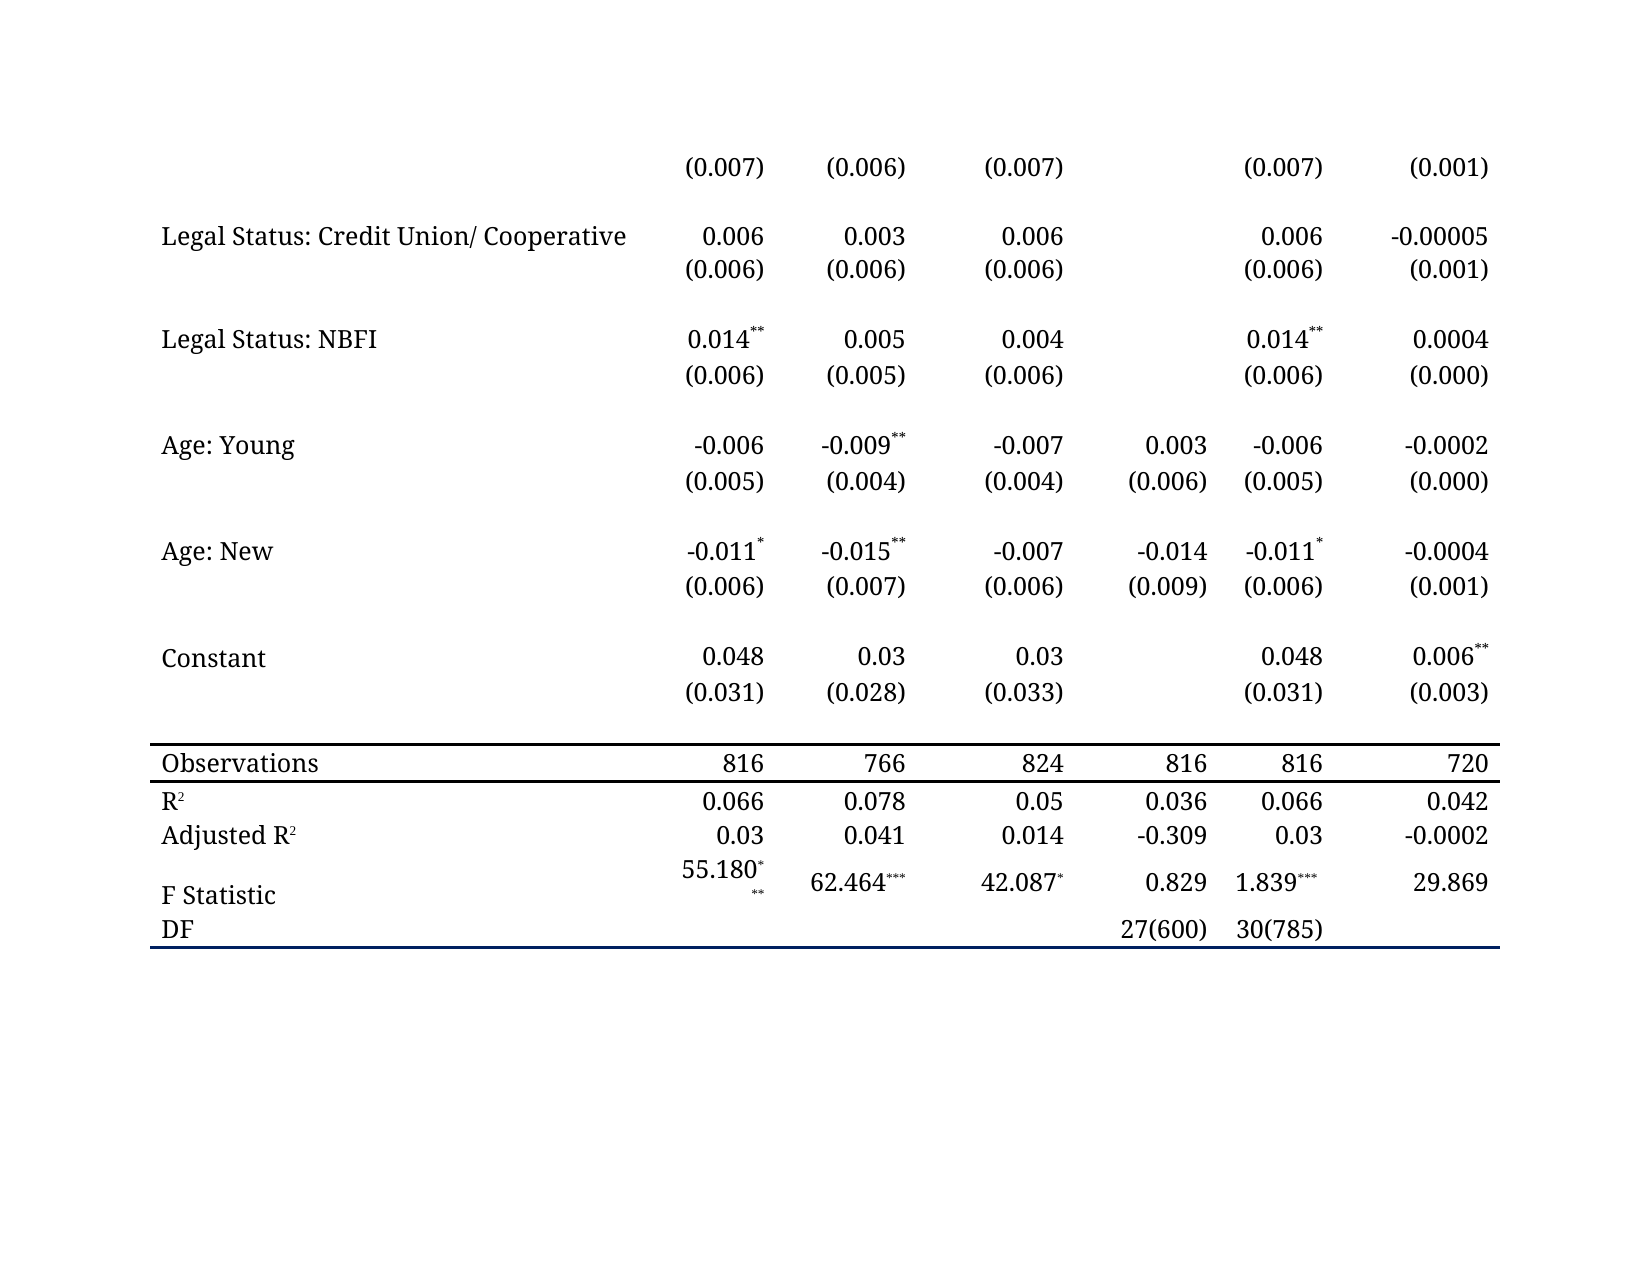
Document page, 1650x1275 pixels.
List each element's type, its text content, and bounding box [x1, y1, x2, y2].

table_cell [775, 912, 917, 946]
table_cell -0.006 [667, 426, 775, 463]
table_cell 0.078 [775, 783, 917, 817]
table_cell 42.087* [917, 852, 1075, 912]
table_cell Legal Status: NBFI [150, 320, 667, 358]
table_cell (0.007) [917, 150, 1075, 184]
table_cell [917, 392, 1075, 426]
table_cell 0.05 [917, 783, 1075, 817]
table_cell -0.011* [1219, 532, 1334, 569]
table_cell [775, 392, 917, 426]
table_cell 0.0004 [1334, 320, 1500, 358]
table_cell [1075, 497, 1218, 532]
table_cell [1075, 603, 1218, 637]
table_cell 0.014 [917, 817, 1075, 852]
table_cell Observations [150, 746, 667, 780]
table_cell [150, 709, 667, 743]
table_cell (0.006) [917, 569, 1075, 603]
table_cell [917, 286, 1075, 320]
table_cell (0.031) [1219, 675, 1334, 709]
table_cell [1219, 286, 1334, 320]
table_cell [1075, 184, 1218, 218]
table_cell Adjusted R2 [150, 817, 667, 852]
table_cell 0.036 [1075, 783, 1218, 817]
table_cell 0.005 [775, 320, 917, 358]
table_cell -0.014 [1075, 532, 1218, 569]
table_cell (0.006) [775, 252, 917, 286]
table_cell (0.005) [667, 464, 775, 497]
table_cell [917, 709, 1075, 743]
table_cell (0.028) [775, 675, 917, 709]
table_cell 766 [775, 746, 917, 780]
table_cell 1.839*** [1219, 852, 1334, 912]
table_cell 720 [1334, 746, 1500, 780]
table_cell (0.003) [1334, 675, 1500, 709]
table_cell (0.031) [667, 675, 775, 709]
table_cell R2 [150, 783, 667, 817]
table_cell (0.001) [1334, 150, 1500, 184]
table_cell [1219, 184, 1334, 218]
table_cell (0.006) [1219, 252, 1334, 286]
table_cell [1075, 218, 1218, 252]
table_cell (0.001) [1334, 252, 1500, 286]
table_cell Age: New [150, 532, 667, 569]
table_cell [150, 569, 667, 603]
table_cell [667, 184, 775, 218]
table_cell (0.004) [775, 464, 917, 497]
table_cell 824 [917, 746, 1075, 780]
table_cell -0.011* [667, 532, 775, 569]
table_cell [1075, 392, 1218, 426]
table_cell 55.180*** [667, 852, 775, 912]
table_cell [1334, 184, 1500, 218]
table_cell Legal Status: Credit Union/ Cooperative [150, 218, 667, 252]
table_cell [150, 464, 667, 497]
table_cell -0.007 [917, 532, 1075, 569]
table_cell [1075, 675, 1218, 709]
table_cell [150, 286, 667, 320]
table_cell [775, 709, 917, 743]
table_cell 0.048 [1219, 637, 1334, 675]
table_cell [1219, 497, 1334, 532]
table_cell [775, 603, 917, 637]
table_cell [150, 675, 667, 709]
table_cell (0.004) [917, 464, 1075, 497]
table_cell [917, 497, 1075, 532]
table_cell [1334, 603, 1500, 637]
table_cell [150, 252, 667, 286]
table_cell Age: Young [150, 426, 667, 463]
table_cell [1075, 252, 1218, 286]
table_cell 0.042 [1334, 783, 1500, 817]
table_cell (0.007) [667, 150, 775, 184]
table_cell [150, 392, 667, 426]
table_cell -0.006 [1219, 426, 1334, 463]
table_cell 0.014** [1219, 320, 1334, 358]
table_cell 0.006** [1334, 637, 1500, 675]
table_cell [150, 184, 667, 218]
table_cell [667, 912, 775, 946]
table_cell [1334, 709, 1500, 743]
table_cell 30(785) [1219, 912, 1334, 946]
table_cell [667, 497, 775, 532]
table_cell [917, 184, 1075, 218]
table_cell (0.006) [1219, 569, 1334, 603]
table_cell [775, 286, 917, 320]
table_cell [775, 184, 917, 218]
table_cell (0.006) [1075, 464, 1218, 497]
table_cell 29.869 [1334, 852, 1500, 912]
table_cell 816 [1219, 746, 1334, 780]
table_cell 0.014** [667, 320, 775, 358]
table_cell 62.464*** [775, 852, 917, 912]
table_cell [1075, 150, 1218, 184]
table_cell (0.005) [1219, 464, 1334, 497]
table_cell -0.0002 [1334, 426, 1500, 463]
table_cell 0.003 [775, 218, 917, 252]
table_cell 0.03 [667, 817, 775, 852]
table_cell Constant [150, 637, 667, 675]
table_cell -0.309 [1075, 817, 1218, 852]
table_cell 0.003 [1075, 426, 1218, 463]
table_cell [150, 497, 667, 532]
table_cell -0.015** [775, 532, 917, 569]
table_cell 0.03 [1219, 817, 1334, 852]
table_cell -0.0004 [1334, 532, 1500, 569]
table_cell -0.007 [917, 426, 1075, 463]
table_cell [667, 392, 775, 426]
table_cell [150, 358, 667, 392]
table_cell [917, 603, 1075, 637]
table_cell [1075, 358, 1218, 392]
table_cell [1334, 912, 1500, 946]
table_cell F Statistic [150, 852, 667, 912]
table_cell 0.03 [917, 637, 1075, 675]
table_cell 0.006 [667, 218, 775, 252]
table_cell [1075, 286, 1218, 320]
table_cell [1334, 392, 1500, 426]
table_cell 0.006 [917, 218, 1075, 252]
table_cell [1075, 709, 1218, 743]
table_cell [1075, 637, 1218, 675]
table_cell (0.007) [775, 569, 917, 603]
table_cell 0.829 [1075, 852, 1218, 912]
table_cell (0.000) [1334, 464, 1500, 497]
table_cell 0.006 [1219, 218, 1334, 252]
table_cell (0.001) [1334, 569, 1500, 603]
table_cell (0.007) [1219, 150, 1334, 184]
table_cell [1219, 709, 1334, 743]
table_cell (0.006) [667, 358, 775, 392]
table_cell [667, 603, 775, 637]
table_cell 0.066 [1219, 783, 1334, 817]
table_cell 0.004 [917, 320, 1075, 358]
table_cell (0.000) [1334, 358, 1500, 392]
table_cell -0.00005 [1334, 218, 1500, 252]
table_cell (0.006) [667, 569, 775, 603]
table_cell (0.005) [775, 358, 917, 392]
table_cell 0.048 [667, 637, 775, 675]
table_cell 0.041 [775, 817, 917, 852]
table_cell 0.03 [775, 637, 917, 675]
table_cell DF [150, 912, 667, 946]
table_cell (0.006) [917, 252, 1075, 286]
table_cell [1334, 497, 1500, 532]
table_cell 0.066 [667, 783, 775, 817]
table_cell 816 [667, 746, 775, 780]
table_cell [1075, 320, 1218, 358]
table_cell -0.009** [775, 426, 917, 463]
table_cell [1219, 603, 1334, 637]
table_cell [1334, 286, 1500, 320]
table_cell (0.006) [775, 150, 917, 184]
table_cell (0.006) [667, 252, 775, 286]
table_cell [1219, 392, 1334, 426]
table_cell 27(600) [1075, 912, 1218, 946]
table_cell (0.006) [917, 358, 1075, 392]
table_cell [917, 912, 1075, 946]
table_cell [150, 603, 667, 637]
table_cell [775, 497, 917, 532]
table_cell (0.033) [917, 675, 1075, 709]
table_cell 816 [1075, 746, 1218, 780]
table_cell (0.009) [1075, 569, 1218, 603]
table_cell [667, 286, 775, 320]
table_cell [667, 709, 775, 743]
table_cell -0.0002 [1334, 817, 1500, 852]
table_cell [150, 150, 667, 184]
table_cell (0.006) [1219, 358, 1334, 392]
